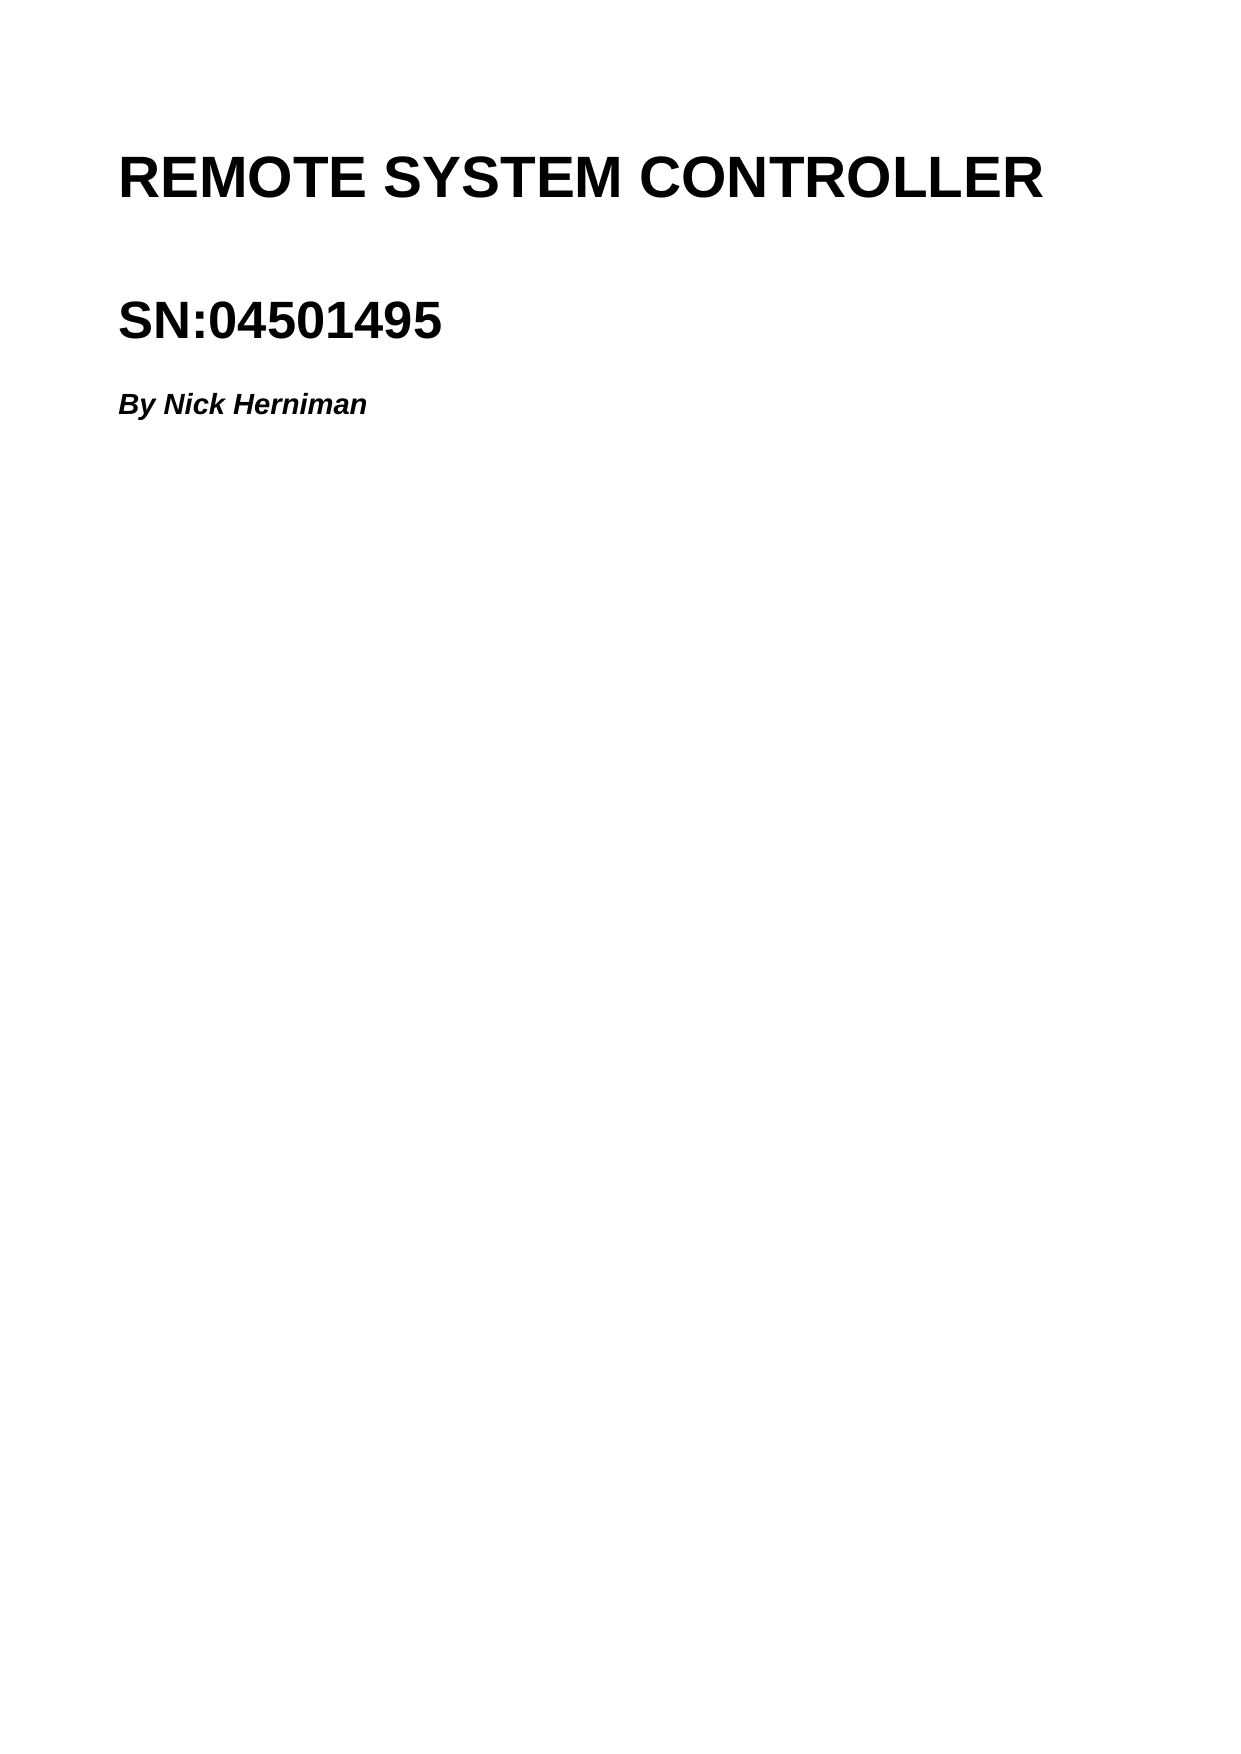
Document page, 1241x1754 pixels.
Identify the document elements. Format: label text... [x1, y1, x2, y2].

subtitle SN:04501495 [118, 289, 1122, 349]
subtitle REMOTE SYSTEM CONTROLLER [118, 143, 1122, 210]
subtitle By Nick Herniman [118, 387, 1122, 420]
